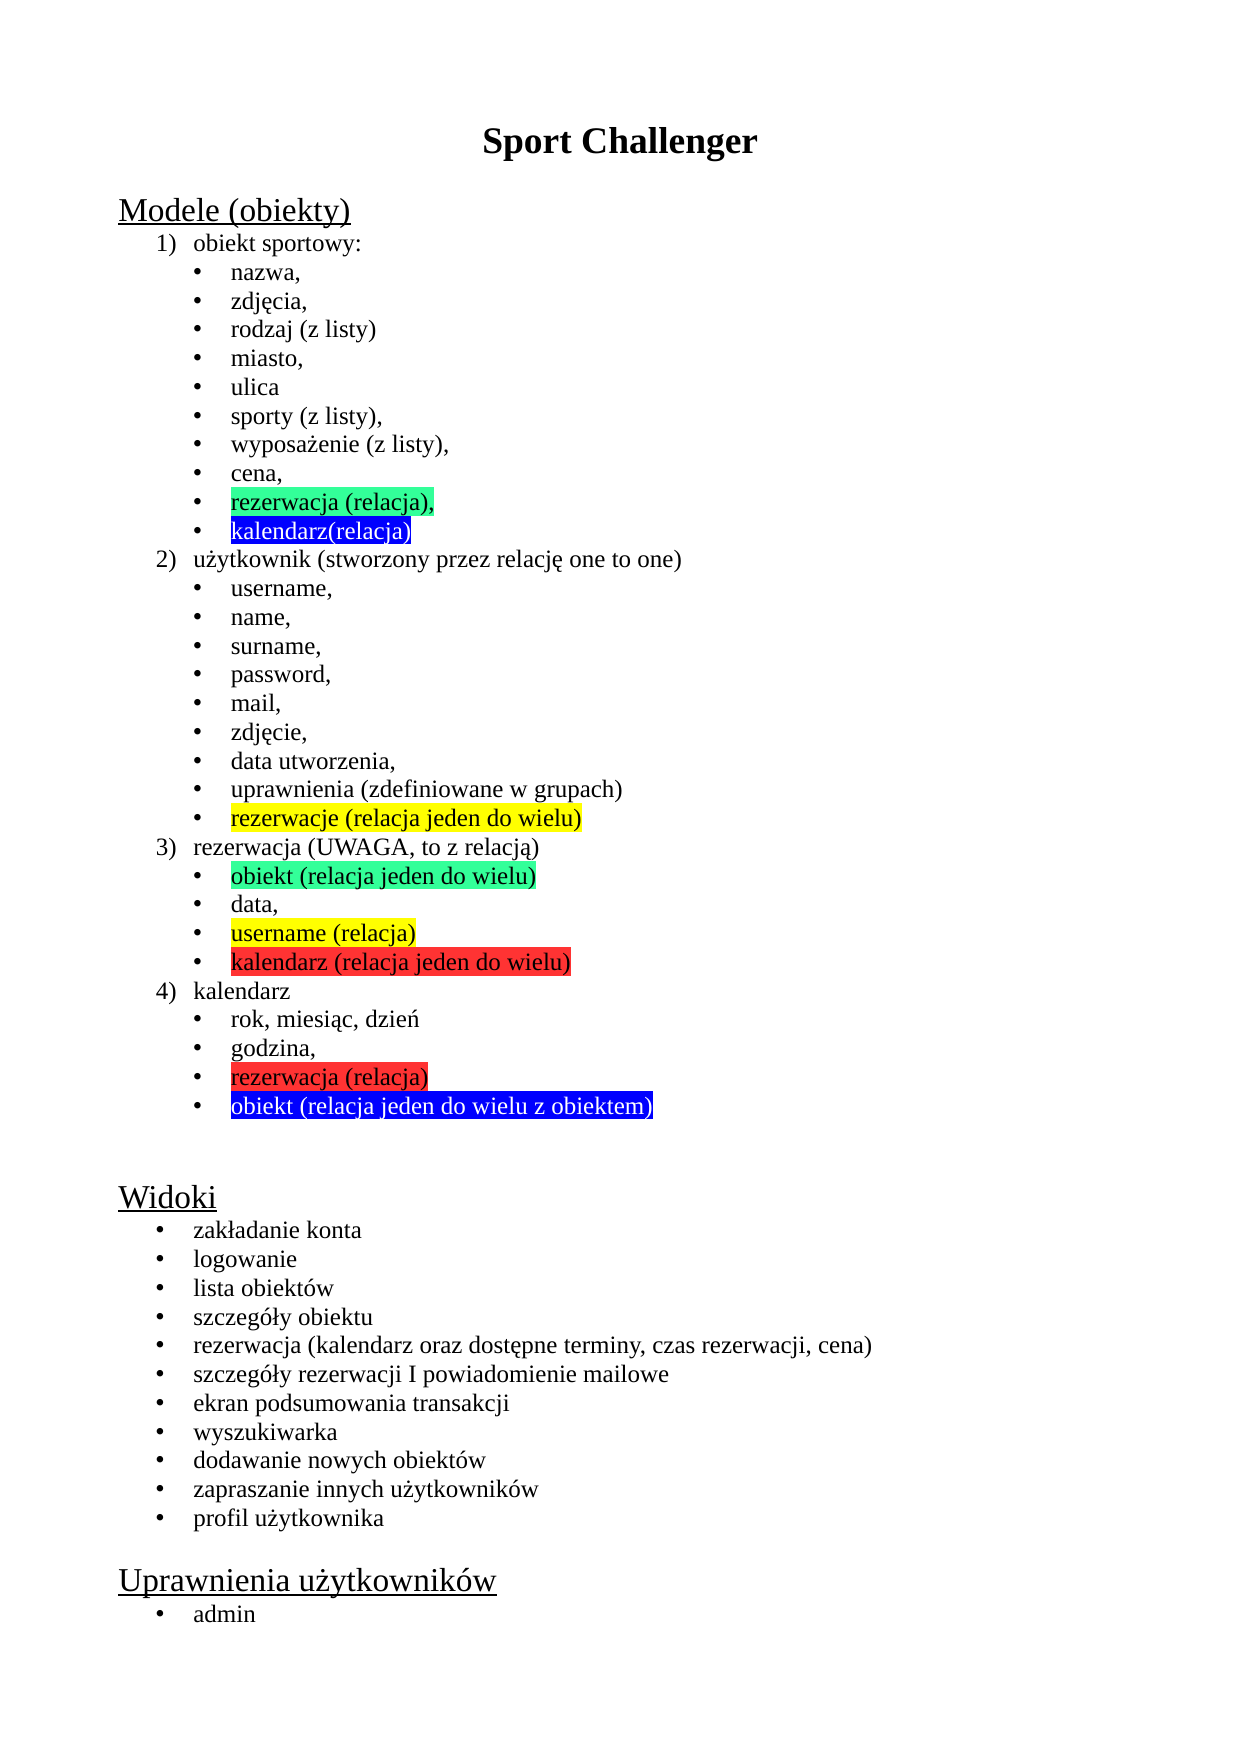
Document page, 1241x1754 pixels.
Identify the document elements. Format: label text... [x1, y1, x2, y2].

list obiekt (relacja jeden do wielu) [193, 861, 1122, 889]
list ekran podsumowania transakcji [156, 1388, 1122, 1417]
list password, [193, 659, 1122, 688]
list data utworzenia, [193, 746, 1122, 774]
list użytkownik (stworzony przez relację one to one) [156, 544, 1122, 573]
list ulica [193, 372, 1122, 401]
list zakładanie konta [156, 1215, 1122, 1244]
list sporty (z listy), [193, 401, 1122, 429]
list rezerwacja (UWAGA, to z relacją) [156, 832, 1122, 861]
text Uprawnienia użytkowników [118, 1560, 1122, 1599]
text Widoki [118, 1177, 1122, 1215]
list obiekt sportowy: [156, 228, 1122, 257]
list admin [156, 1599, 1122, 1627]
list lista obiektów [156, 1273, 1122, 1302]
list nazwa, [193, 257, 1122, 286]
list wyszukiwarka [156, 1417, 1122, 1445]
text Sport Challenger [118, 118, 1122, 161]
list logowanie [156, 1244, 1122, 1273]
list rezerwacja (kalendarz oraz dostępne terminy, czas rezerwacji, cena) [156, 1330, 1122, 1359]
list kalendarz [156, 976, 1122, 1004]
list name, [193, 602, 1122, 631]
list kalendarz(relacja) [193, 516, 1122, 544]
list rezerwacje (relacja jeden do wielu) [193, 803, 1122, 832]
list rodzaj (z listy) [193, 314, 1122, 343]
list rezerwacja (relacja), [193, 487, 1122, 516]
list cena, [193, 458, 1122, 487]
list dodawanie nowych obiektów [156, 1445, 1122, 1474]
list surname, [193, 631, 1122, 659]
list rok, miesiąc, dzień [193, 1004, 1122, 1033]
list rezerwacja (relacja) [193, 1062, 1122, 1091]
list uprawnienia (zdefiniowane w grupach) [193, 774, 1122, 803]
list obiekt (relacja jeden do wielu z obiektem) [193, 1091, 1122, 1119]
list username (relacja) [193, 918, 1122, 947]
list mail, [193, 688, 1122, 717]
list zdjęcia, [193, 286, 1122, 314]
list godzina, [193, 1033, 1122, 1062]
list miasto, [193, 343, 1122, 372]
list szczegóły rezerwacji I powiadomienie mailowe [156, 1359, 1122, 1388]
list szczegóły obiektu [156, 1302, 1122, 1330]
list zdjęcie, [193, 717, 1122, 746]
list profil użytkownika [156, 1503, 1122, 1532]
list data, [193, 889, 1122, 918]
text Modele (obiekty) [118, 190, 1122, 228]
list username, [193, 573, 1122, 602]
list zapraszanie innych użytkowników [156, 1474, 1122, 1503]
list kalendarz (relacja jeden do wielu) [193, 947, 1122, 976]
list wyposażenie (z listy), [193, 429, 1122, 458]
